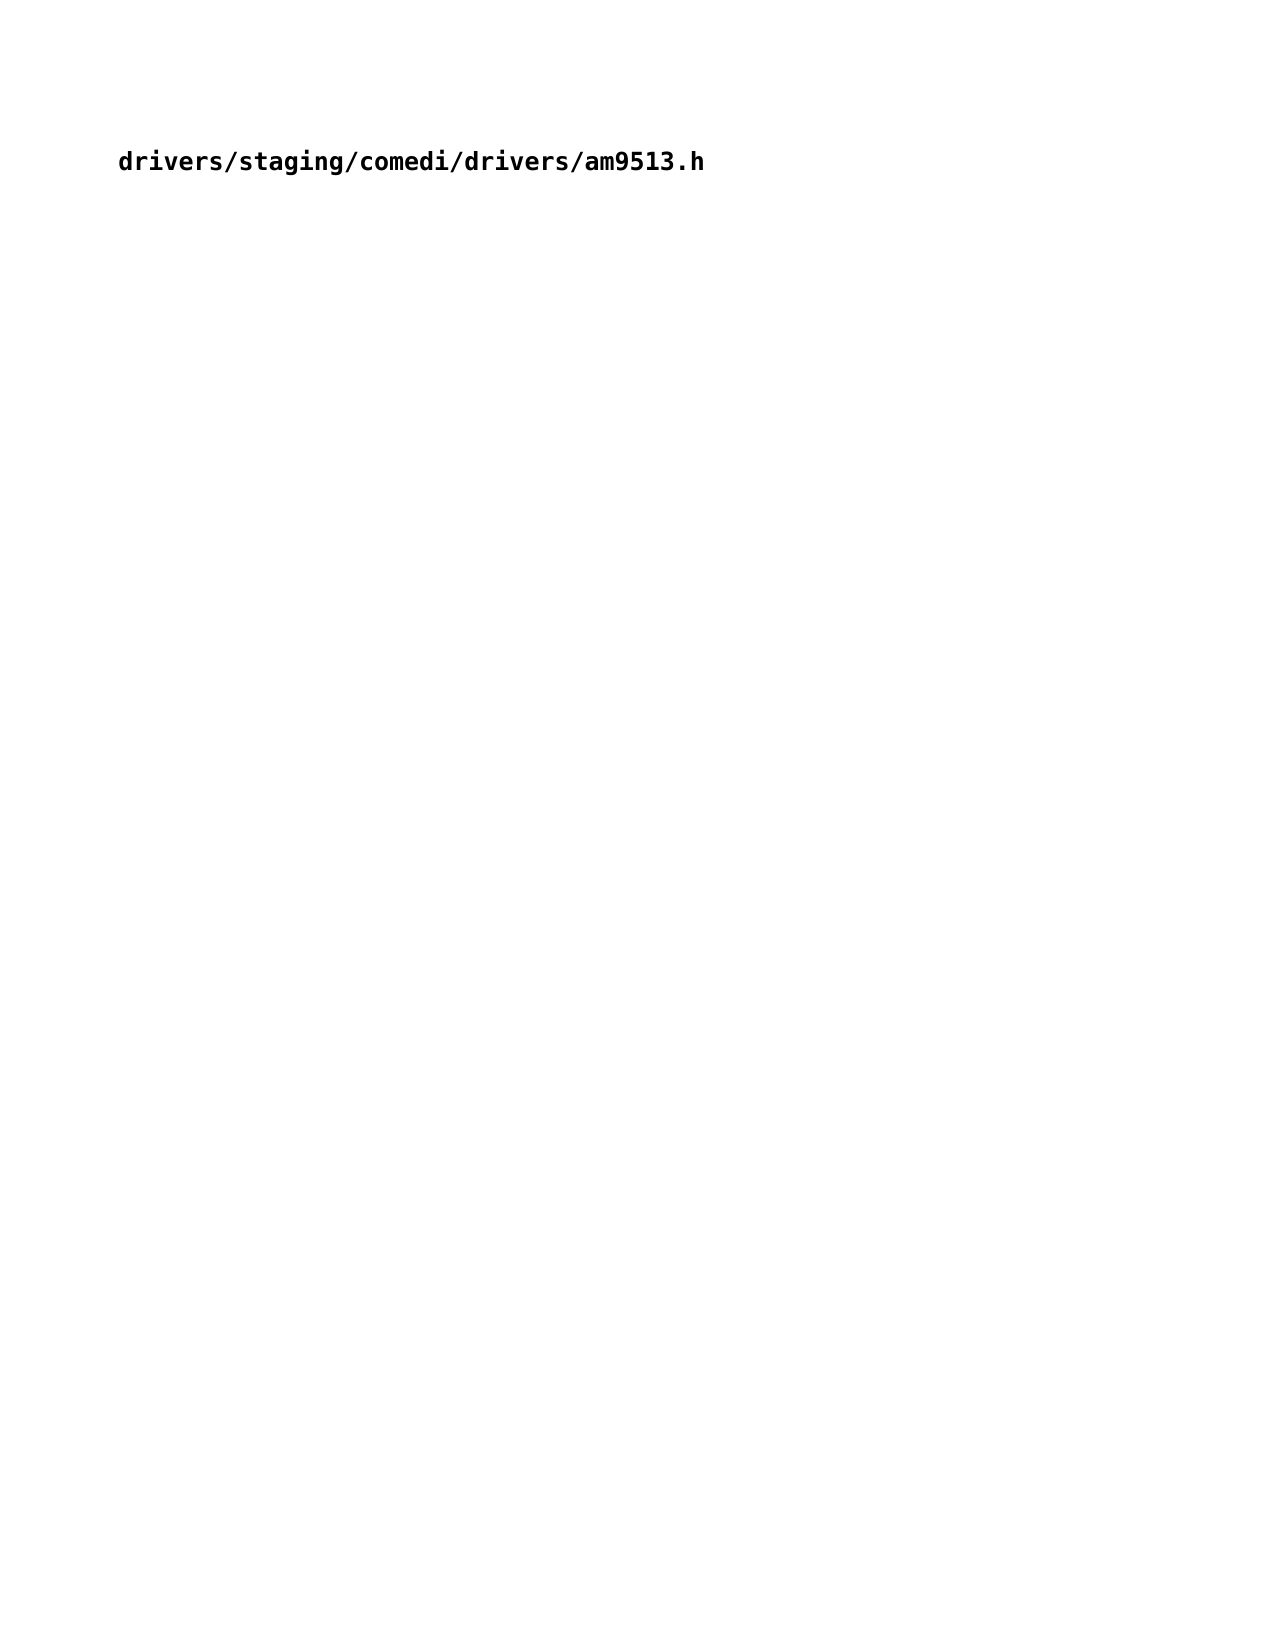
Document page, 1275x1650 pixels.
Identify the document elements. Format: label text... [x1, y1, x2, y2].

text drivers/staging/comedi/drivers/am9513.h [118, 147, 1157, 176]
